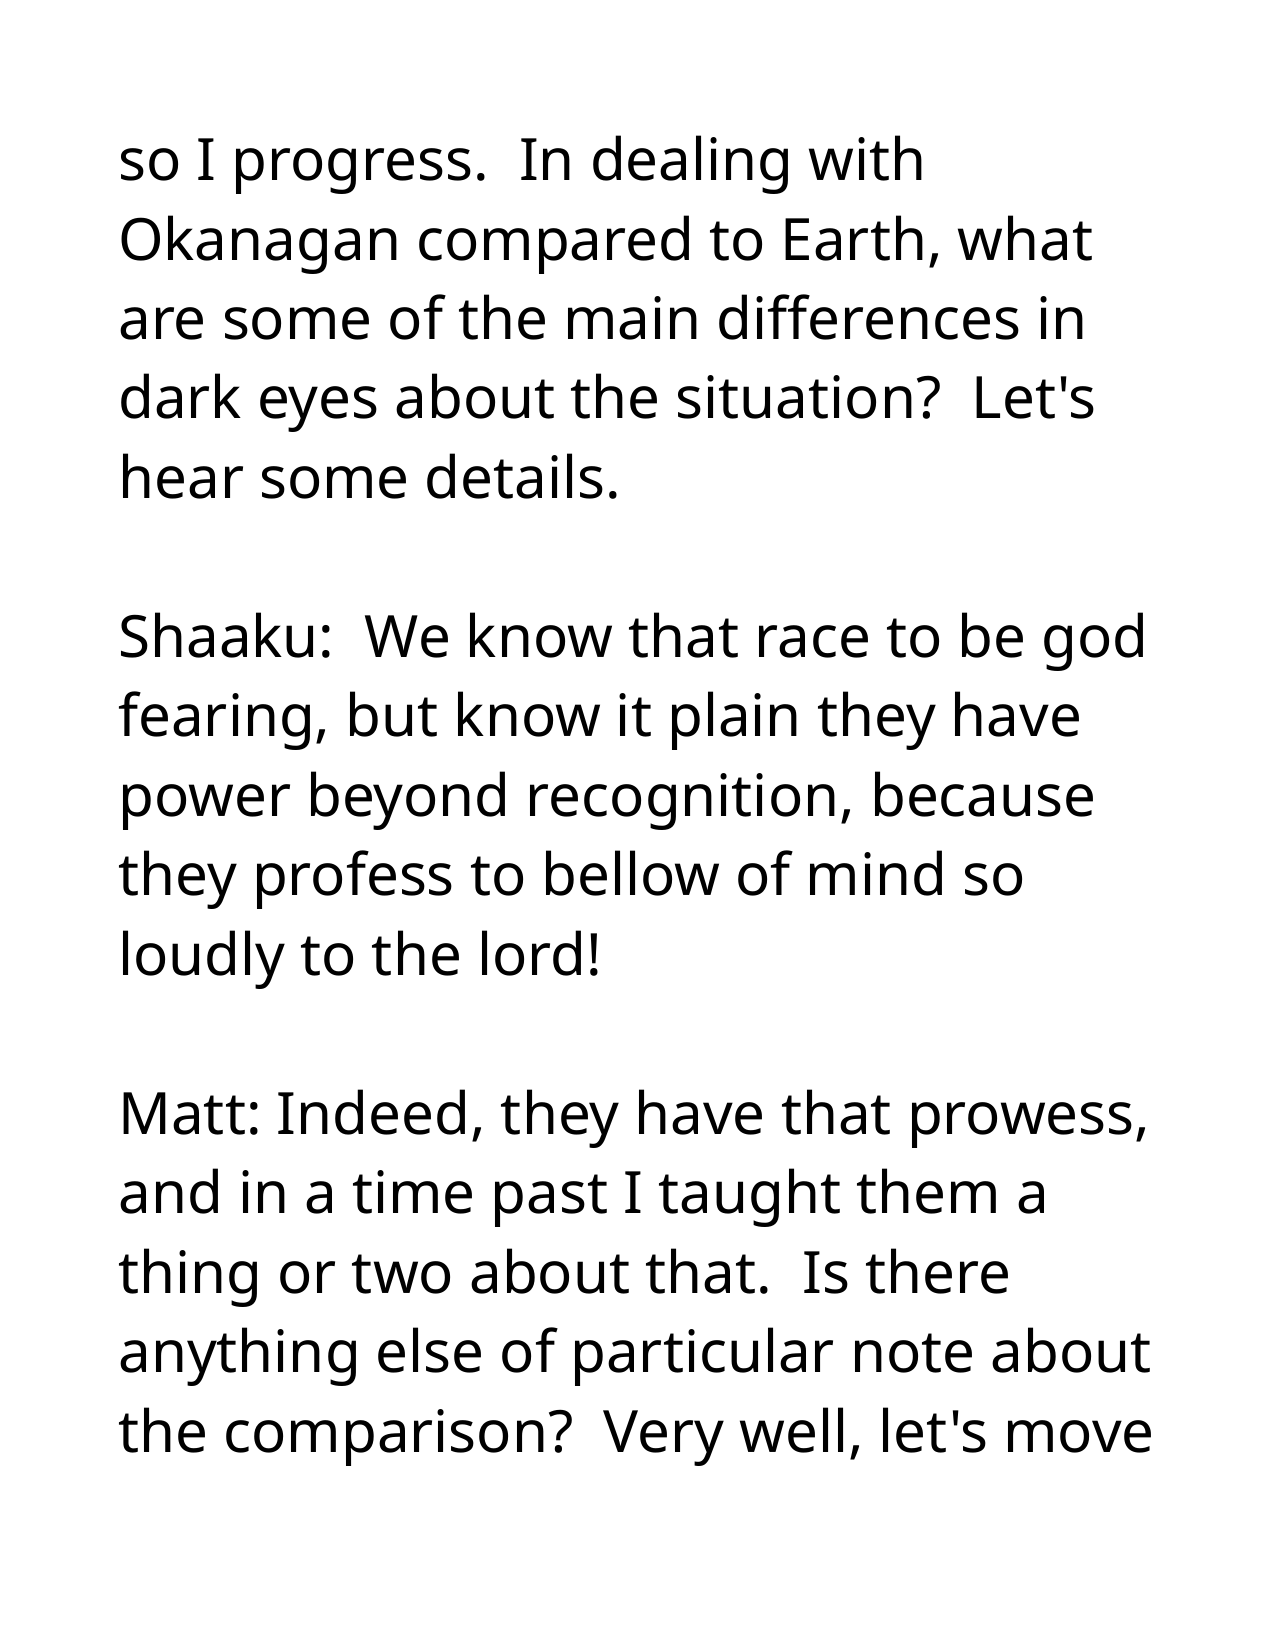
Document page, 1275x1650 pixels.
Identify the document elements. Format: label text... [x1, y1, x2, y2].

text so I progress. In dealing with Okanagan compared to Earth, what are some of the main differences in dark eyes about the situation? Let's hear some details. [118, 118, 1157, 516]
text Matt: Indeed, they have that prowess, and in a time past I taught them a thing or two about that. Is there anything else of particular note about the comparison? Very well, let's move [118, 1072, 1157, 1469]
text Shaaku: We know that race to be god fearing, but know it plain they have power beyond recognition, because they profess to bellow of mind so loudly to the lord! [118, 595, 1157, 992]
